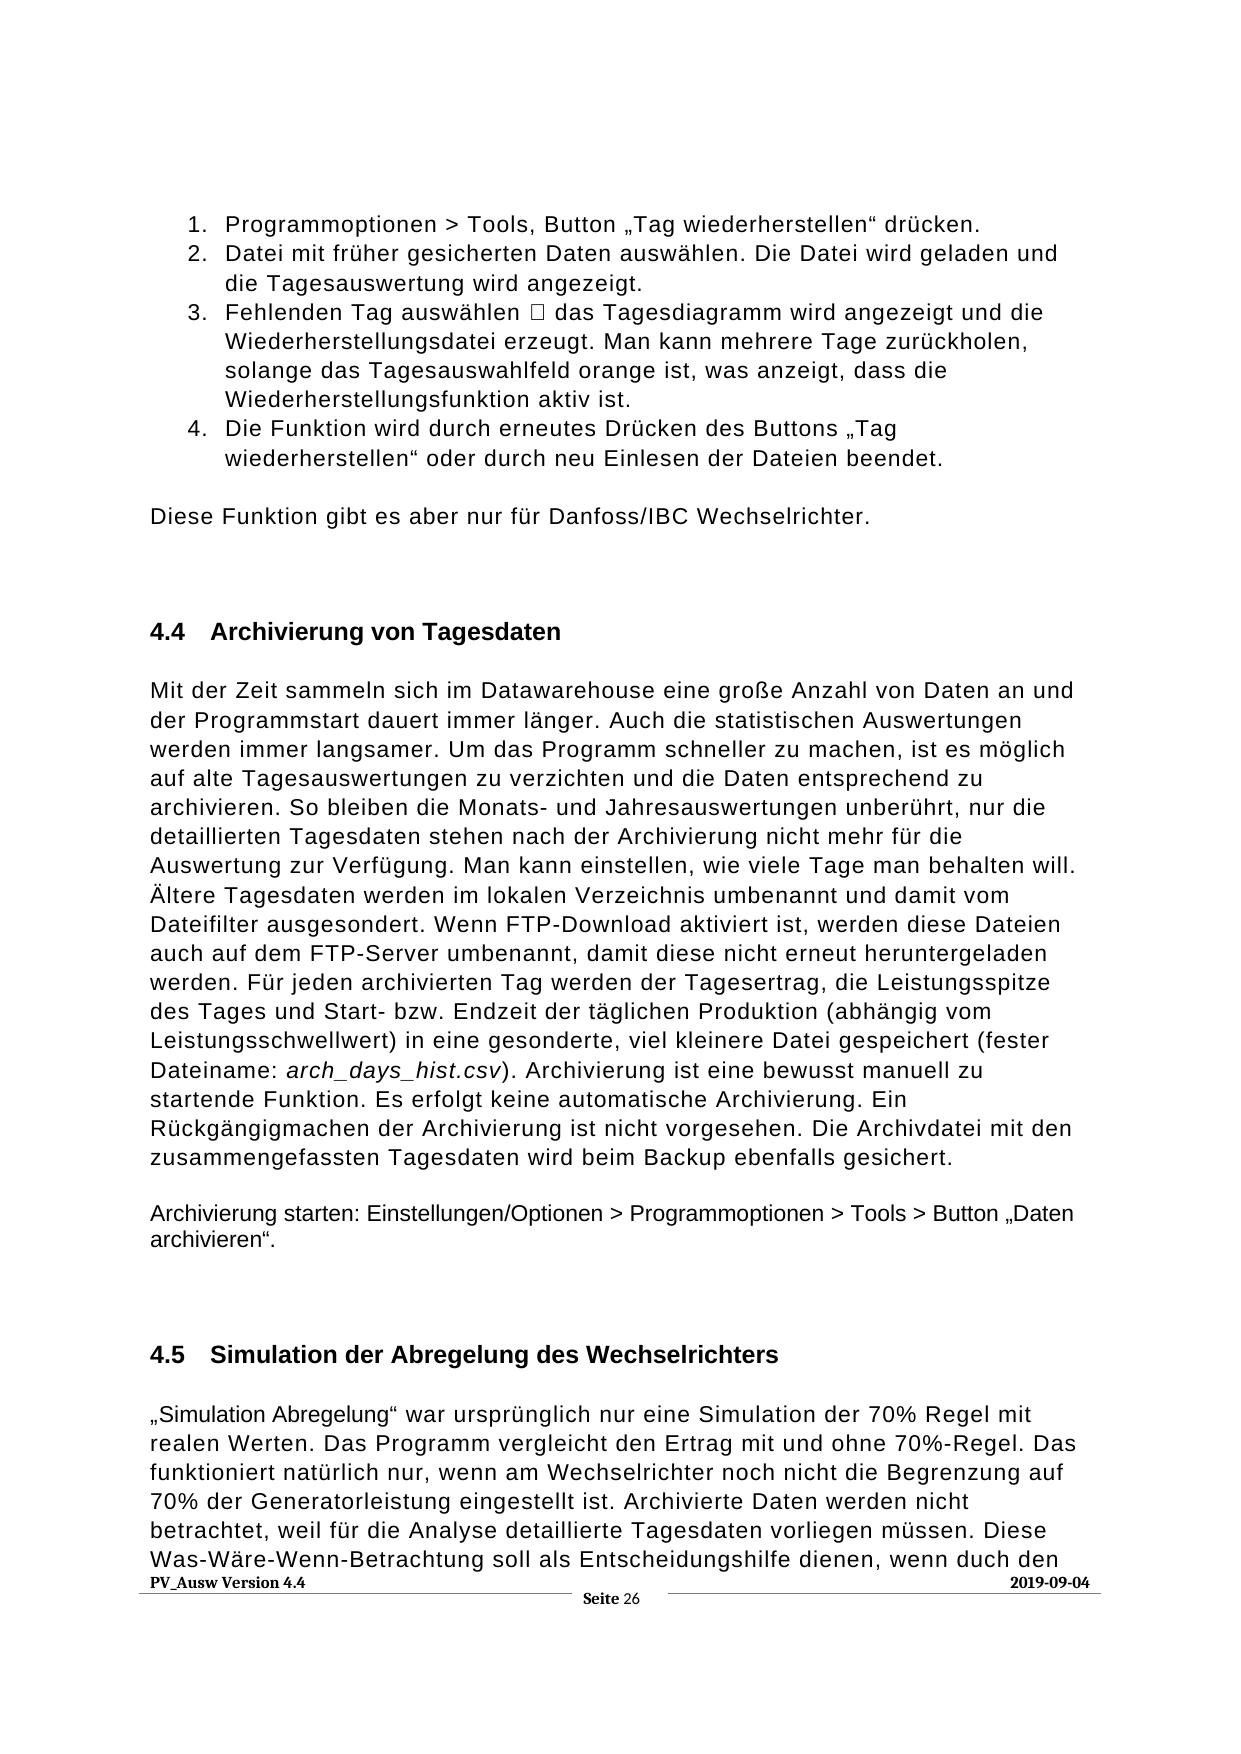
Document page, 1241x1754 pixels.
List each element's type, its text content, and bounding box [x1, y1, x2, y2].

text Diese Funktion gibt es aber nur für Danfoss/IBC Wechselrichter. [150, 500, 1090, 529]
list Programmoptionen > Tools, Button „Tag wiederherstellen“ drücken. [187, 208, 1090, 237]
text Mit der Zeit sammeln sich im Datawarehouse eine große Anzahl von Daten an und der Programmstart dauert immer länger. Auch die statistischen Auswertungen werden immer langsamer. Um das Programm schneller zu machen, ist es möglich auf alte Tagesauswertungen zu verzichten und die Daten entsprechend zu archivieren. So bleiben die Monats- und Jahresauswertungen unberührt, nur die detaillierten Tagesdaten stehen nach der Archivierung nicht mehr für die Auswertung zur Verfügung. Man kann einstellen, wie viele Tage man behalten will. Ältere Tagesdaten werden im lokalen Verzeichnis umbenannt und damit vom Dateifilter ausgesondert. Wenn FTP-Download aktiviert ist, werden diese Dateien auch auf dem FTP-Server umbenannt, damit diese nicht erneut heruntergeladen werden. Für jeden archivierten Tag werden der Tagesertrag, die Leistungsspitze des Tages und Start- bzw. Endzeit der täglichen Produktion (abhängig vom Leistungsschwellwert) in eine gesonderte, viel kleinere Datei gespeichert (fester Dateiname: arch_days_hist.csv). Archivierung ist eine bewusst manuell zu startende Funktion. Es erfolgt keine automatische Archivierung. Ein Rückgängigmachen der Archivierung ist nicht vorgesehen. Die Archivdatei mit den zusammengefassten Tagesdaten wird beim Backup ebenfalls gesichert. [150, 674, 1090, 1170]
list Die Funktion wird durch erneutes Drücken des Buttons „Tag wiederherstellen“ oder durch neu Einlesen der Dateien beendet. [187, 412, 1090, 471]
subtitle Simulation der Abregelung des Wechselrichters [150, 1340, 1090, 1368]
text „Simulation Abregelung“ war ursprünglich nur eine Simulation der 70% Regel mit realen Werten. Das Programm vergleicht den Ertrag mit und ohne 70%-Regel. Das funktioniert natürlich nur, wenn am Wechselrichter noch nicht die Begrenzung auf 70% der Generatorleistung eingestellt ist. Archivierte Daten werden nicht betrachtet, weil für die Analyse detaillierte Tagesdaten vorliegen müssen. Diese Was-Wäre-Wenn-Betrachtung soll als Entscheidungshilfe dienen, wenn duch den [150, 1398, 1090, 1573]
text Archivierung starten: Einstellungen/Optionen > Programmoptionen > Tools > Button „Daten archivieren“. [150, 1199, 1090, 1252]
list Datei mit früher gesicherten Daten auswählen. Die Datei wird geladen und die Tagesauswertung wird angezeigt. [187, 237, 1090, 296]
subtitle Archivierung von Tagesdaten [150, 617, 1090, 645]
list Fehlenden Tag auswählen  das Tagesdiagramm wird angezeigt und die Wiederherstellungsdatei erzeugt. Man kann mehrere Tage zurückholen, solange das Tagesauswahlfeld orange ist, was anzeigt, dass die Wiederherstellungsfunktion aktiv ist. [187, 296, 1090, 412]
